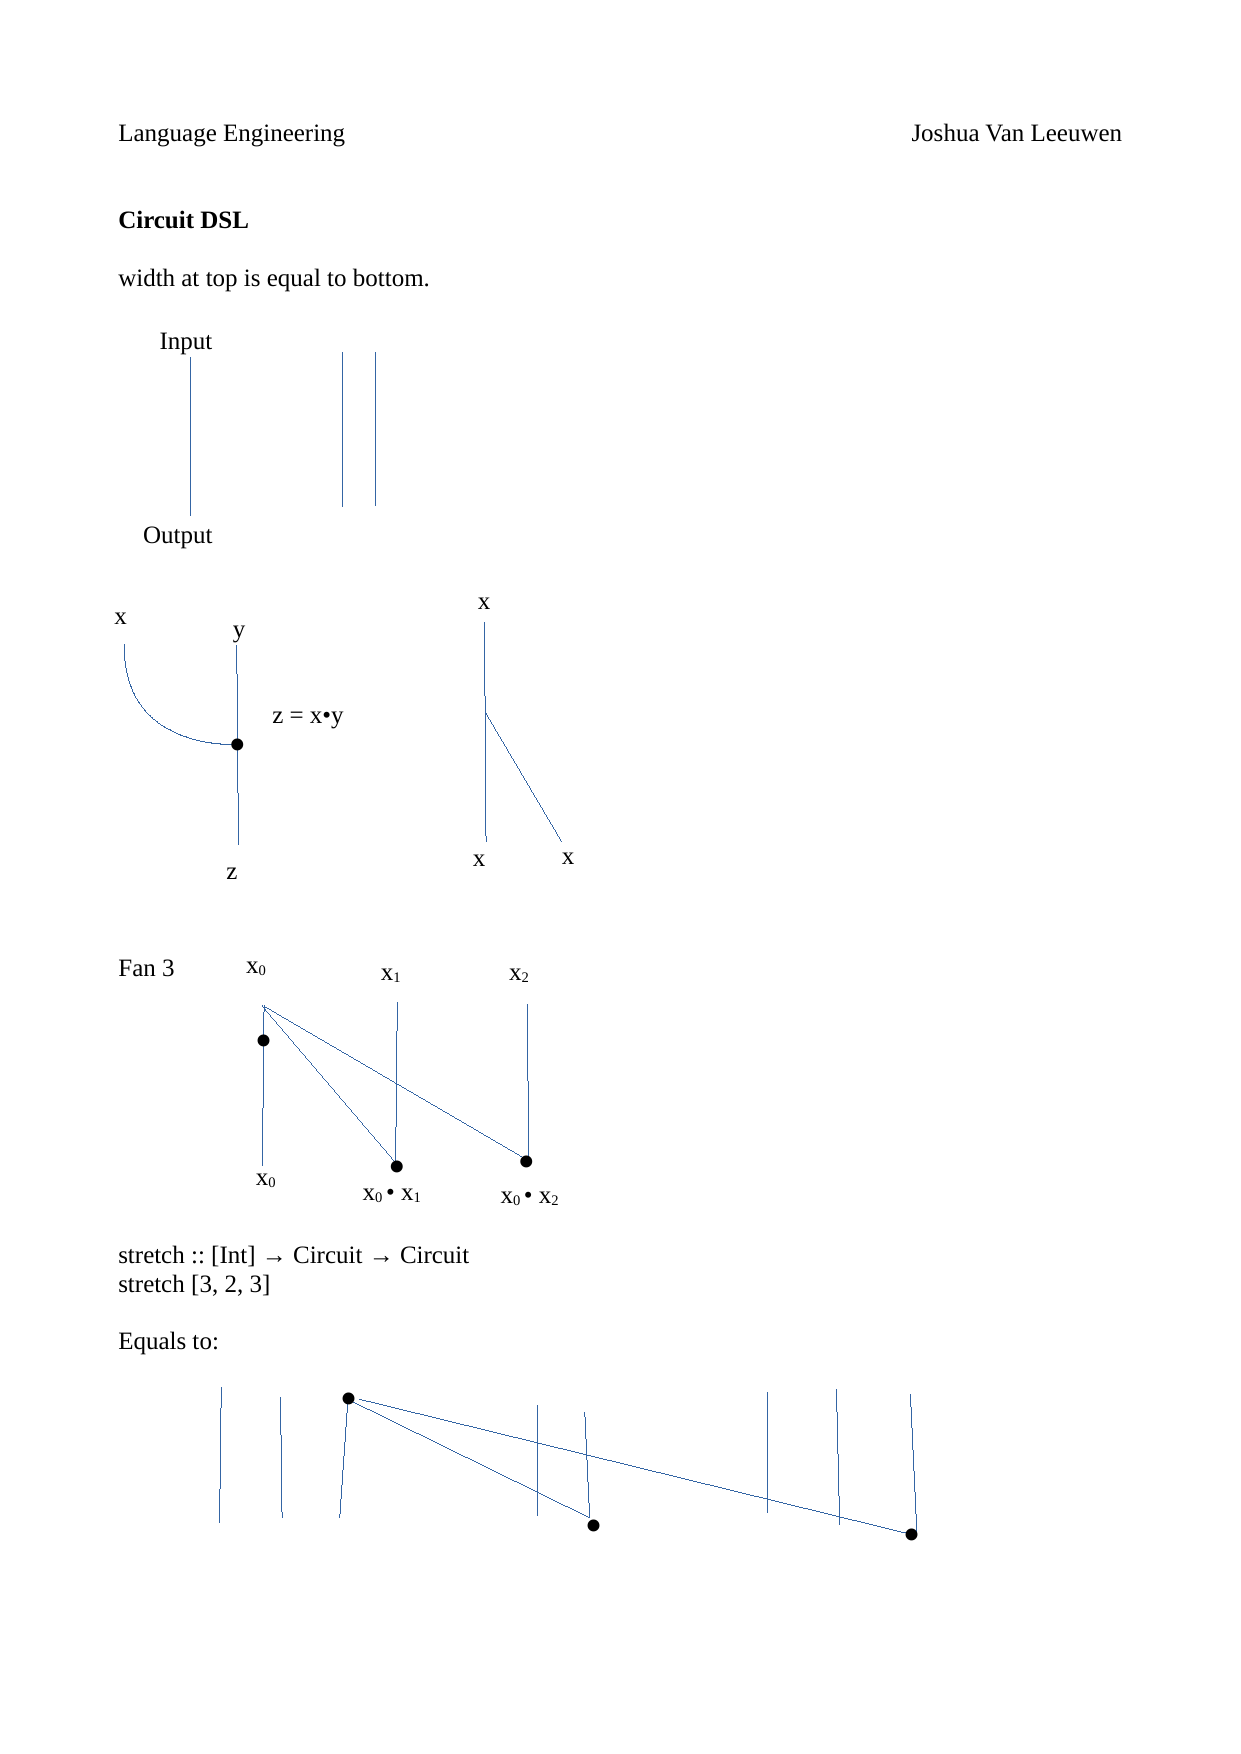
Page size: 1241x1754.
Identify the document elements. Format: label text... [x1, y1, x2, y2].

text Circuit DSL [118, 205, 1122, 234]
text stretch :: [Int] → Circuit → Circuit [118, 1240, 1122, 1269]
text stretch [3, 2, 3] [118, 1269, 1122, 1298]
text width at top is equal to bottom. [118, 263, 1122, 291]
text Equals to: [118, 1326, 1122, 1355]
text Fan 3 [118, 953, 1122, 981]
